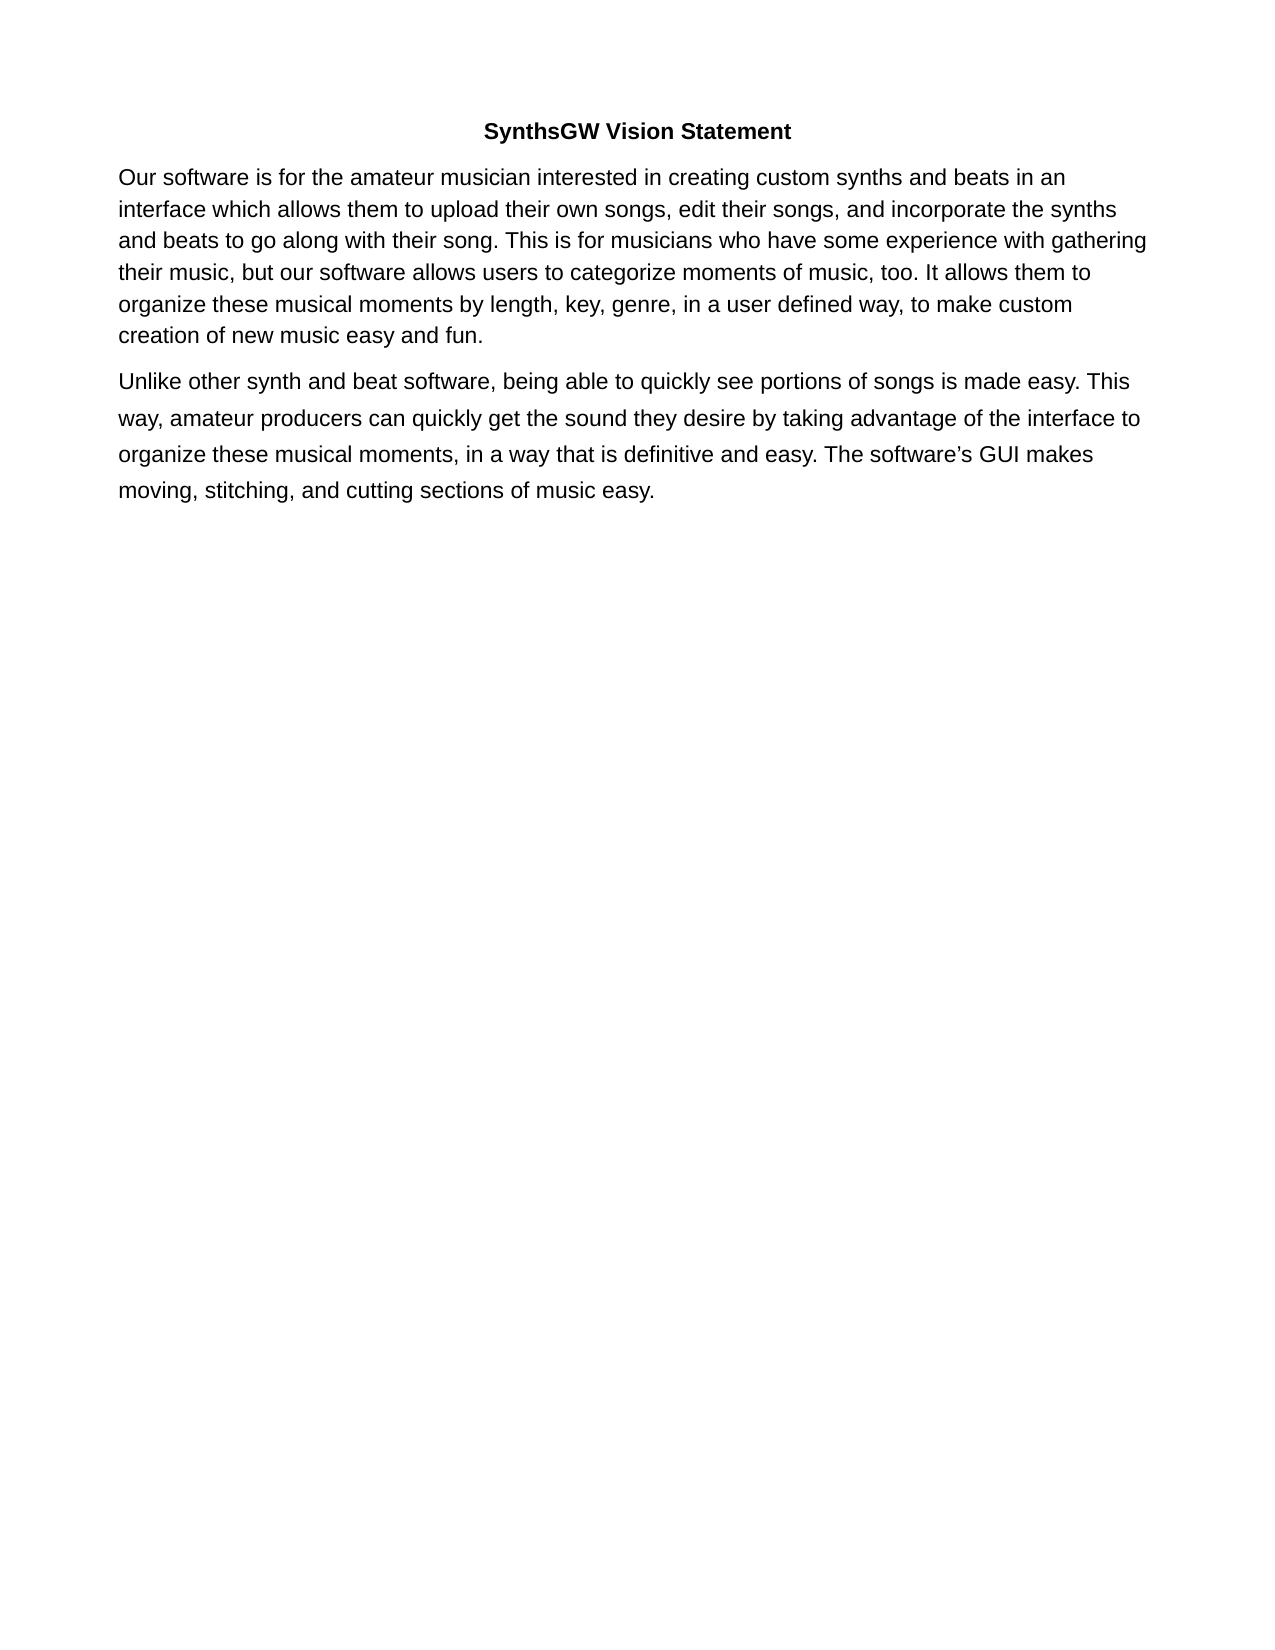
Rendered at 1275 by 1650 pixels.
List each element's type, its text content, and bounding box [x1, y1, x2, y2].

text SynthsGW Vision Statement [118, 118, 1157, 144]
text Our software is for the amateur musician interested in creating custom synths and beats in an interface which allows them to upload their own songs, edit their songs, and incorporate the synths and beats to go along with their song. This is for musicians who have some experience with gathering their music, but our software allows users to categorize moments of music, too. It allows them to organize these musical moments by length, key, genre, in a user defined way, to make custom creation of new music easy and fun. [118, 164, 1157, 348]
text Unlike other synth and beat software, being able to quickly see portions of songs is made easy. This way, amateur producers can quickly get the sound they desire by taking advantage of the interface to organize these musical moments, in a way that is definitive and easy. The software’s GUI makes moving, stitching, and cutting sections of music easy. [118, 368, 1157, 504]
